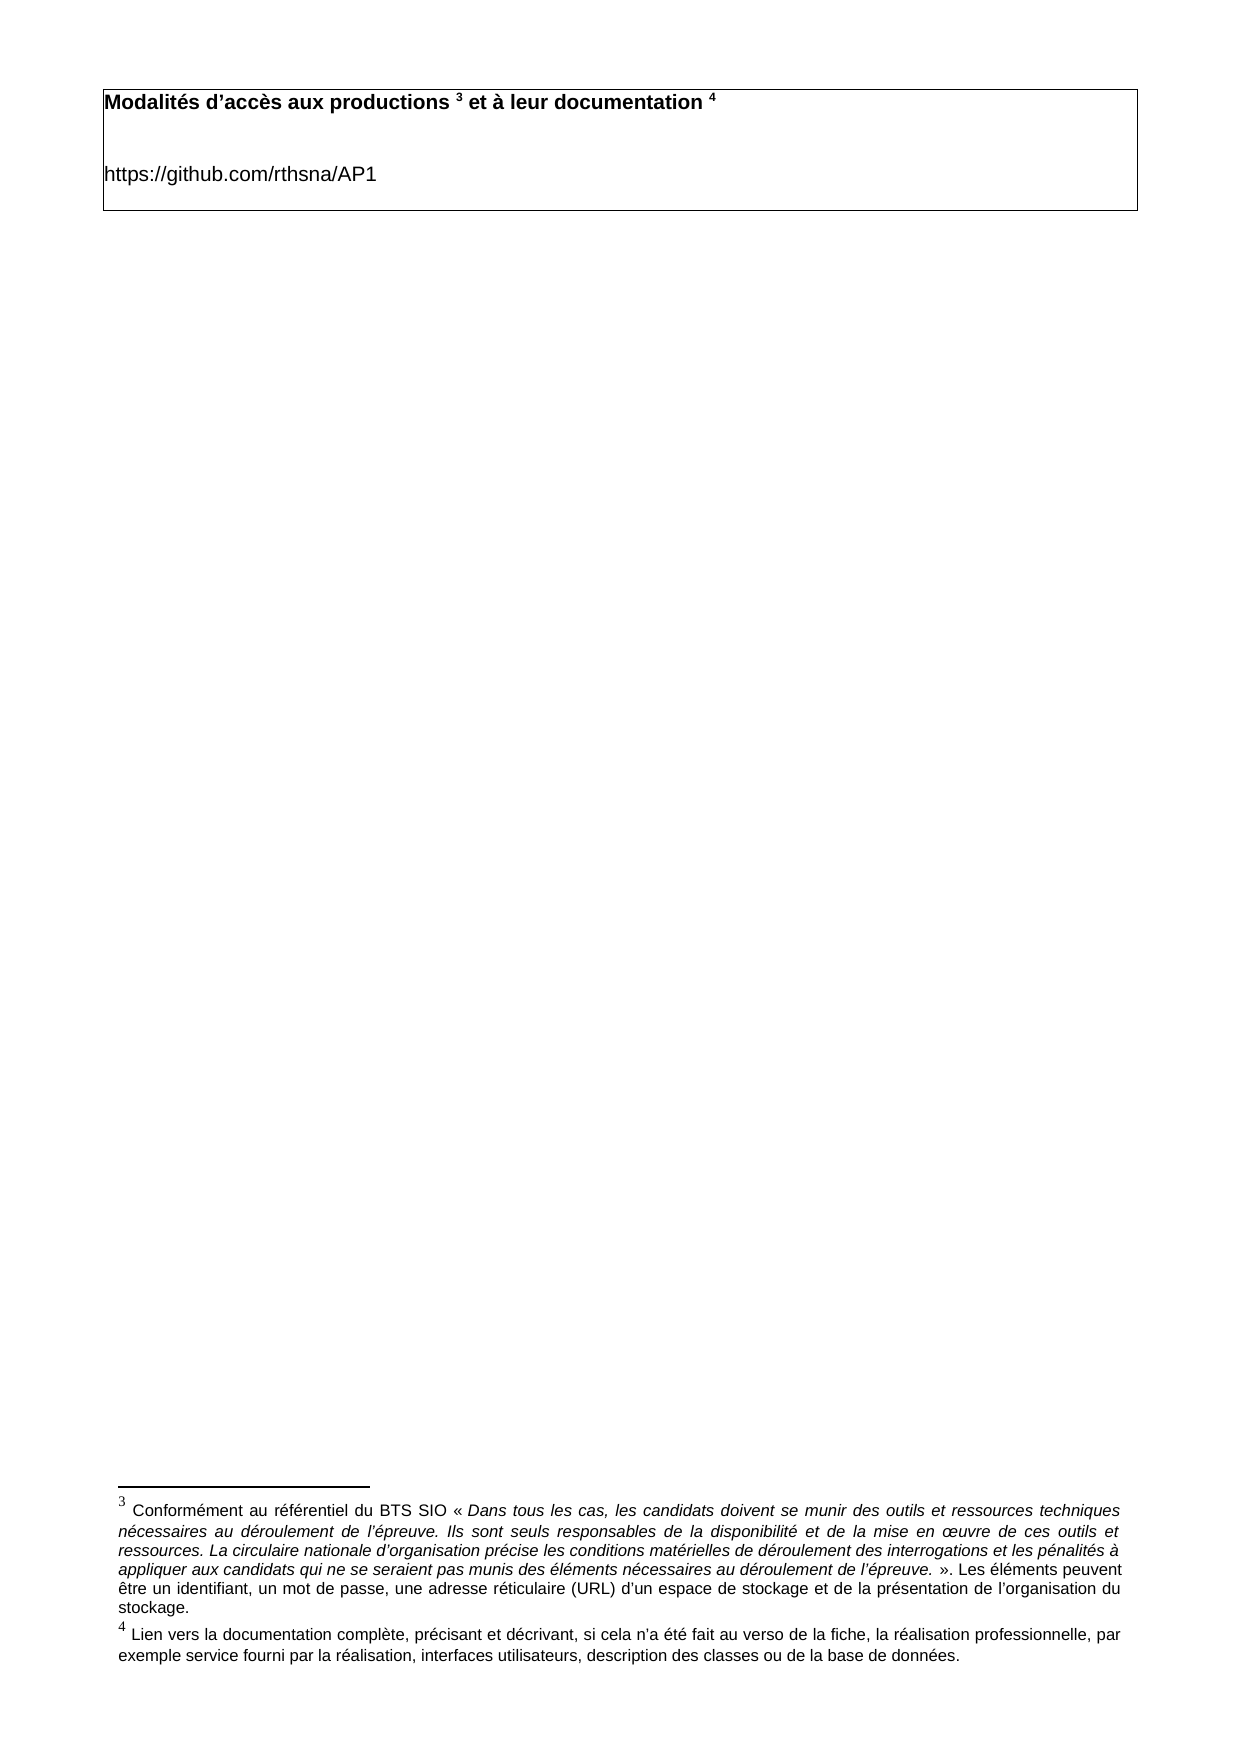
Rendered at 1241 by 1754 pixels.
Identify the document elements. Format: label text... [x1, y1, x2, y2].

table_cell Modalités d’accès aux productions et à leur documentation https://github.com/rthsna/AP1 [104, 90, 1137, 209]
